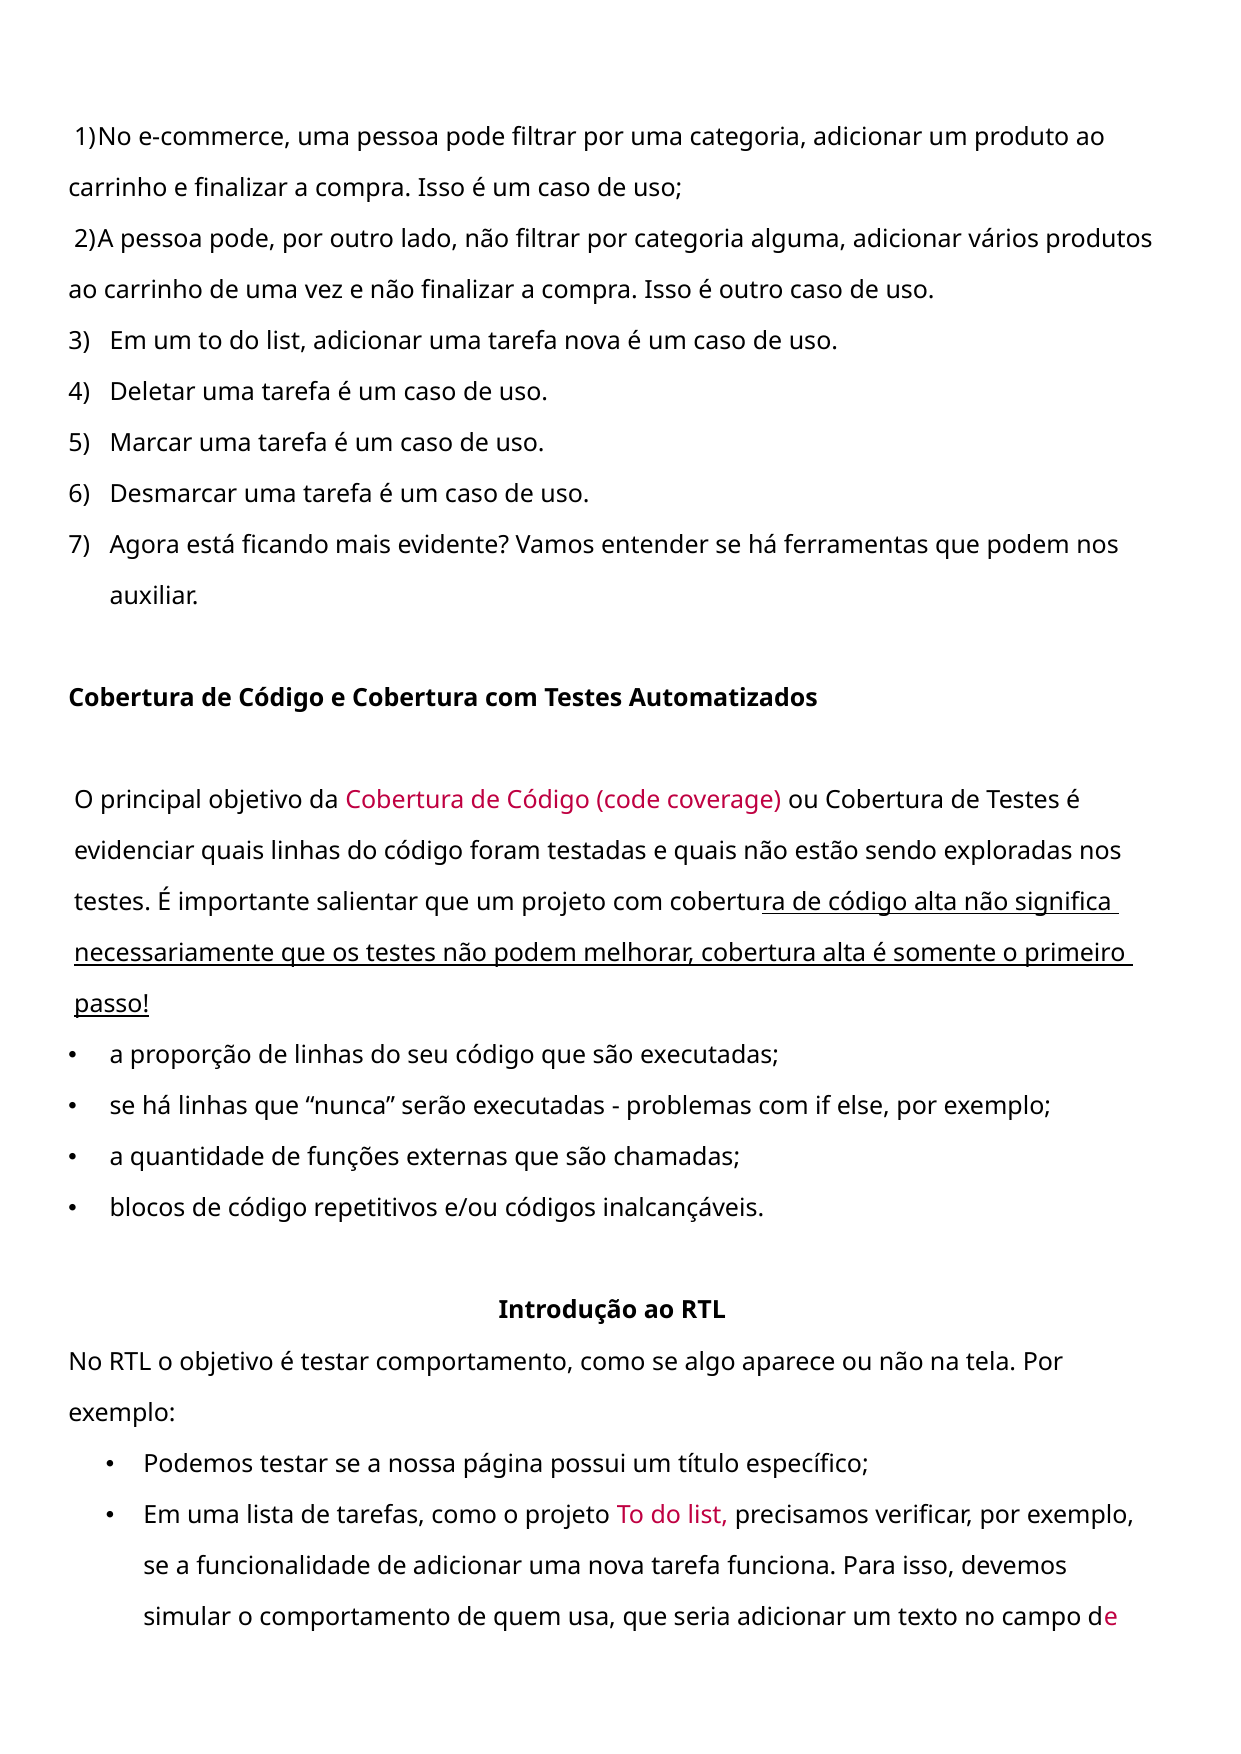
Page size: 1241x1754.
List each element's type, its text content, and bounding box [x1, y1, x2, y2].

list a quantidade de funções externas que são chamadas; [68, 1139, 1156, 1173]
list Agora está ficando mais evidente? Vamos entender se há ferramentas que podem nos auxiliar. [68, 526, 1156, 612]
text O principal objetivo da Cobertura de Código (code coverage) ou Cobertura de Testes é evidenciar quais linhas do código foram testadas e quais não estão sendo exploradas nos testes. É importante salientar que um projeto com cobertura de código alta não significa necessariamente que os testes não podem melhorar, cobertura alta é somente o primeiro passo! [74, 782, 1156, 1020]
list Desmarcar uma tarefa é um caso de uso. [68, 475, 1156, 509]
text Introdução ao RTL [68, 1292, 1156, 1326]
text Cobertura de Código e Cobertura com Testes Automatizados [68, 679, 1156, 714]
list se há linhas que “nunca” serão executadas - problemas com if else, por exemplo; [68, 1088, 1156, 1122]
list Em um to do list, adicionar uma tarefa nova é um caso de uso. [68, 322, 1156, 356]
list blocos de código repetitivos e/ou códigos inalcançáveis. [68, 1190, 1156, 1224]
text No RTL o objetivo é testar comportamento, como se algo aparece ou não na tela. Por exemplo: [68, 1343, 1156, 1428]
list a proporção de linhas do seu código que são executadas; [68, 1037, 1156, 1071]
list Marcar uma tarefa é um caso de uso. [68, 424, 1156, 458]
list A pessoa pode, por outro lado, não filtrar por categoria alguma, adicionar vários produtos ao carrinho de uma vez e não finalizar a compra. Isso é outro caso de uso. [68, 220, 1156, 305]
list No e-commerce, uma pessoa pode filtrar por uma categoria, adicionar um produto ao carrinho e finalizar a compra. Isso é um caso de uso; [68, 118, 1156, 203]
list Deletar uma tarefa é um caso de uso. [68, 373, 1156, 407]
list Podemos testar se a nossa página possui um título específico; [106, 1445, 1156, 1479]
list Em uma lista de tarefas, como o projeto To do list, precisamos verificar, por exemplo, se a funcionalidade de adicionar uma nova tarefa funciona. Para isso, devemos simular o comportamento de quem usa, que seria adicionar um texto no campo de [106, 1496, 1156, 1632]
